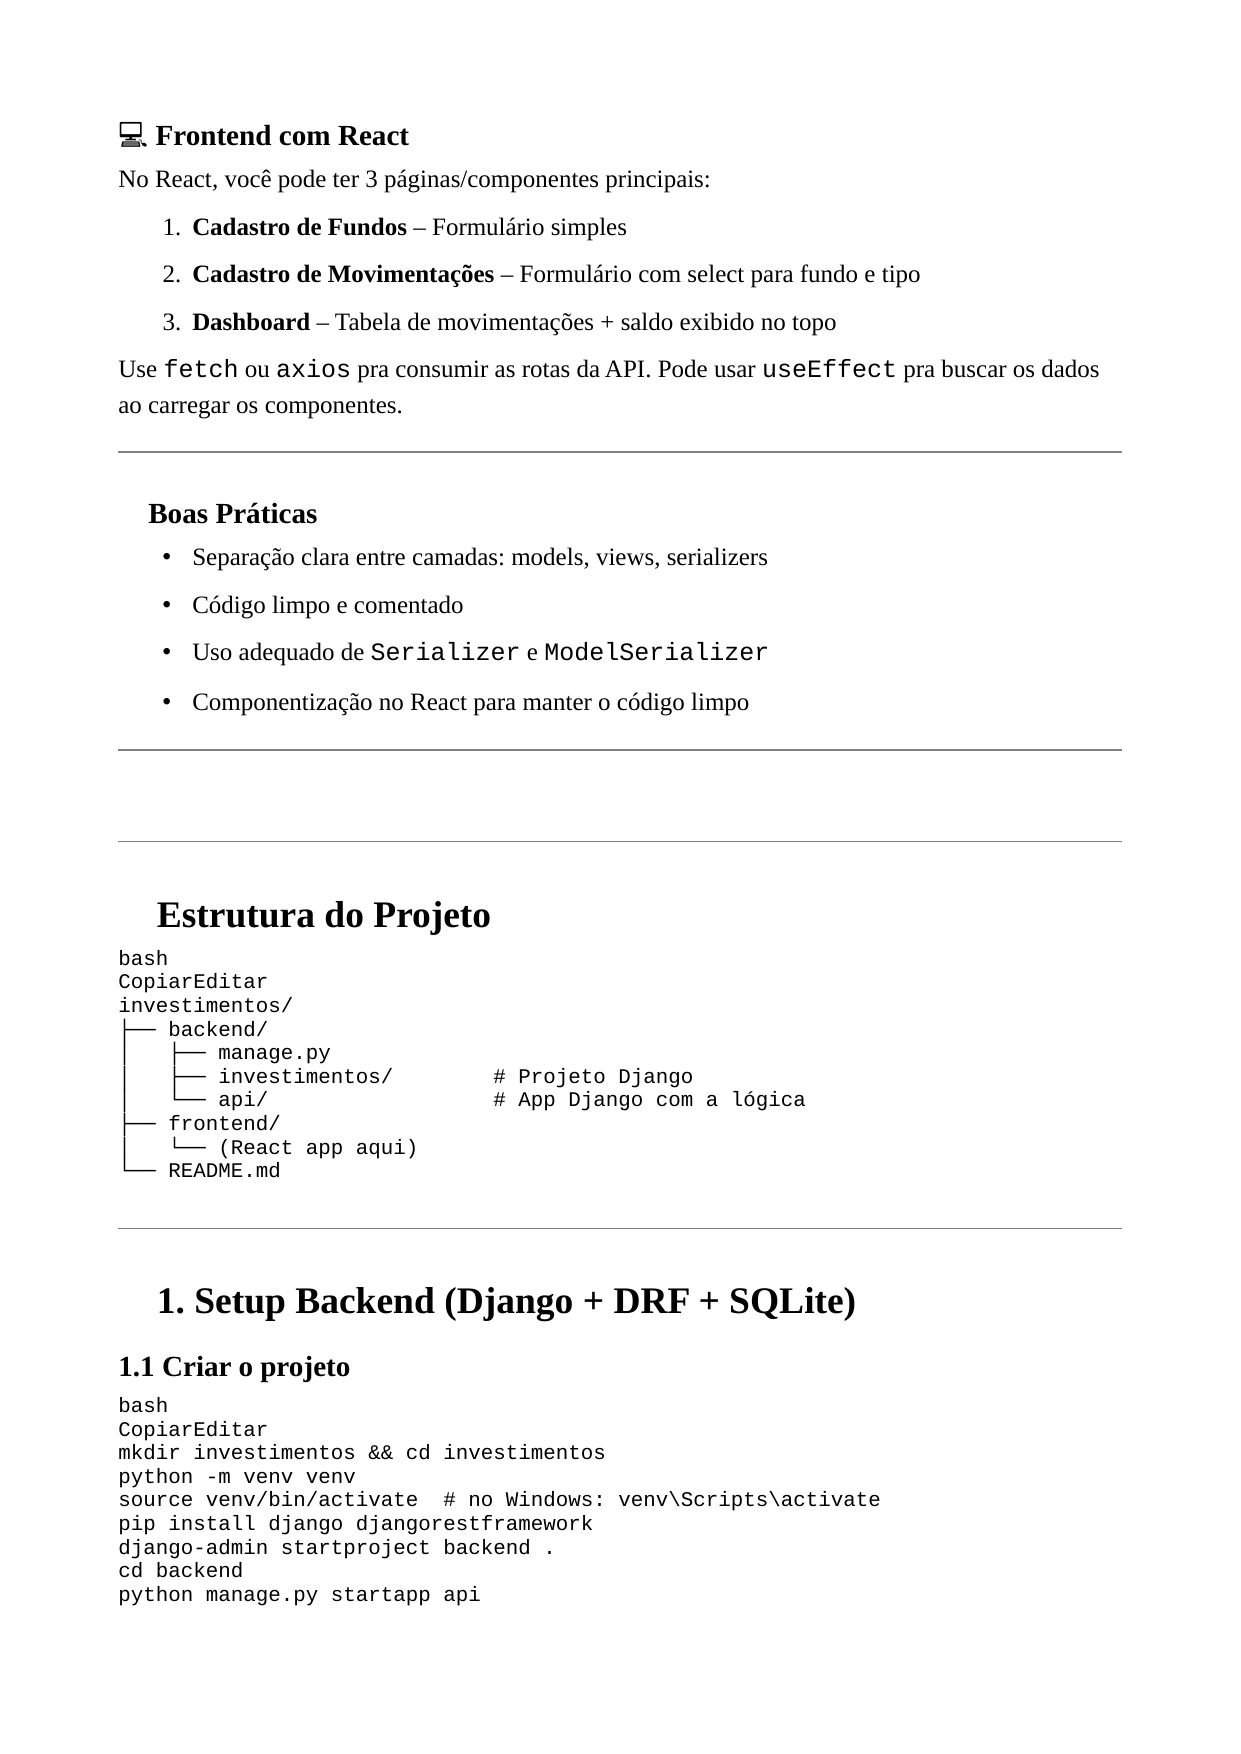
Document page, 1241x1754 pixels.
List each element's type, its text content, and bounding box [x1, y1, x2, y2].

list Componentização no React para manter o código limpo [162, 687, 1122, 716]
text No React, você pode ter 3 páginas/componentes principais: [118, 164, 1122, 193]
subtitle 1.1 Criar o projeto [118, 1349, 1122, 1382]
list Cadastro de Movimentações – Formulário com select para fundo e tipo [162, 259, 1122, 288]
text └── README.md [118, 1160, 1122, 1184]
text CopiarEditar [118, 1418, 1122, 1442]
text Use fetch ou axios pra consumir as rotas da API. Pode usar useEffect pra buscar os dados ao carregar os componentes. [118, 354, 1122, 418]
text │ ├── investimentos/ # Projeto Django [125, 1066, 174, 1089]
subtitle 🧼 Boas Práticas [118, 496, 1122, 530]
text python manage.py startapp api [118, 1584, 1122, 1608]
subtitle 📁 Estrutura do Projeto [118, 892, 1122, 935]
list Separação clara entre camadas: models, views, serializers [162, 542, 1122, 571]
text bash [118, 948, 1122, 971]
text investimentos/ [118, 995, 1122, 1018]
subtitle 💻 Frontend com React [118, 118, 1122, 152]
text pip install django djangorestframework [118, 1513, 1122, 1537]
text CopiarEditar [118, 971, 1122, 995]
text bash [118, 1395, 1122, 1418]
text python -m venv venv [118, 1466, 1122, 1489]
text │ └── api/ # App Django com a lógica [118, 1089, 1122, 1113]
text │ └── (React app aqui) [125, 1137, 1122, 1160]
list Cadastro de Fundos – Formulário simples [162, 212, 1122, 241]
list Uso adequado de Serializer e ModelSerializer [162, 637, 1122, 668]
text ├── frontend/ [118, 1113, 1122, 1137]
list Código limpo e comentado [162, 590, 1122, 618]
list Dashboard – Tabela de movimentações + saldo exibido no topo [162, 307, 1122, 336]
text │ ├── manage.py [118, 1042, 1122, 1066]
text │ ├── investimentos/ # Projeto Django [175, 1066, 1122, 1089]
subtitle 🧱 1. Setup Backend (Django + DRF + SQLite) [118, 1279, 1122, 1322]
text cd backend [118, 1560, 1122, 1584]
text django-admin startproject backend . [118, 1537, 1122, 1560]
text mkdir investimentos && cd investimentos [118, 1442, 1122, 1466]
text source venv/bin/activate # no Windows: venv\Scripts\activate [118, 1489, 1122, 1513]
text ├── backend/ [118, 1018, 1122, 1042]
